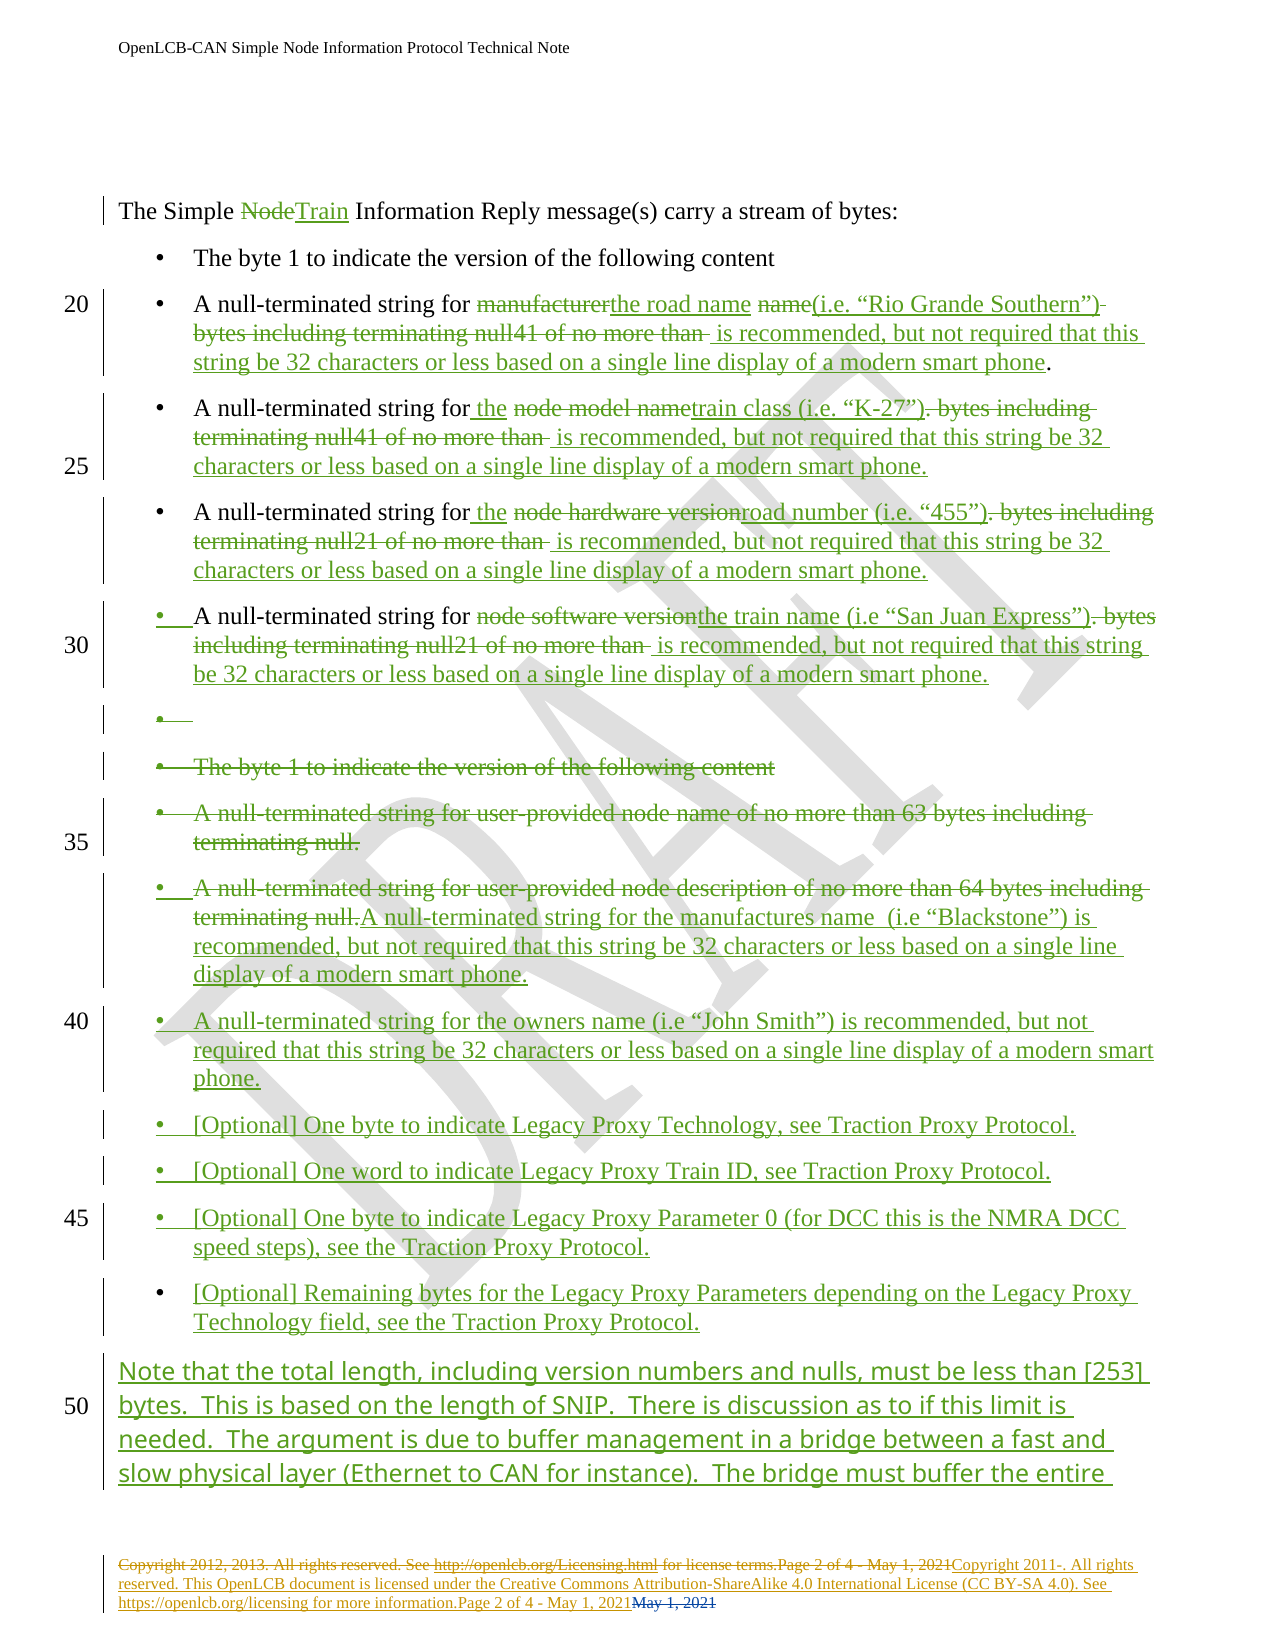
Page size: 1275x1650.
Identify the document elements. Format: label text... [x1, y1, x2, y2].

list [Optional] One word to indicate Legacy Proxy Train ID, see Traction Proxy Protocol. [517, 1156, 1157, 1185]
list A null-terminated string for the road name (i.e. “Rio Grande Southern”) is recommended, but not required that this string be 32 characters or less based on a single line display of a modern smart phone. [156, 289, 1157, 376]
list The byte 1 to indicate the version of the following content [156, 243, 1157, 272]
list A null-terminated string for the road number (i.e. “455”) is recommended, but not required that this string be 32 characters or less based on a single line display of a modern smart phone. [901, 497, 1157, 583]
list A null-terminated string for the train name (i.e “San Juan Express”) is recommended, but not required that this string be 32 characters or less based on a single line display of a modern smart phone. [861, 656, 1033, 687]
list A null-terminated string for the owners name (i.e “John Smith”) is recommended, but not required that this string be 32 characters or less based on a single line display of a modern smart phone. [257, 1061, 443, 1092]
list A null-terminated string for the owners name (i.e “John Smith”) is recommended, but not required that this string be 32 characters or less based on a single line display of a modern smart phone. [228, 1032, 413, 1060]
list [Optional] One byte to indicate Legacy Proxy Parameter 0 (for DCC this is the NMRA DCC speed steps), see the Traction Proxy Protocol. [156, 1203, 381, 1228]
list [Optional] One byte to indicate Legacy Proxy Technology, see Traction Proxy Protocol. [496, 1110, 584, 1135]
list A null-terminated string for the train name (i.e “San Juan Express”) is recommended, but not required that this string be 32 characters or less based on a single line display of a modern smart phone. [1005, 601, 1157, 687]
list [Optional] One byte to indicate Legacy Proxy Parameter 0 (for DCC this is the NMRA DCC speed steps), see the Traction Proxy Protocol. [484, 1203, 1157, 1260]
list A null-terminated string for the train class (i.e. “K-27”) is recommended, but not required that this string be 32 characters or less based on a single line display of a modern smart phone. [156, 393, 795, 479]
list A null-terminated string for the owners name (i.e “John Smith”) is recommended, but not required that this string be 32 characters or less based on a single line display of a modern smart phone. [211, 1006, 383, 1031]
list A null-terminated string for the manufactures name (i.e “Blackstone”) is recommended, but not required that this string be 32 characters or less based on a single line display of a modern smart phone. [605, 705, 794, 734]
list A null-terminated string for the road number (i.e. “455”) is recommended, but not required that this string be 32 characters or less based on a single line display of a modern smart phone. [676, 514, 912, 551]
list [Optional] Remaining bytes for the Legacy Proxy Parameters depending on the Legacy Proxy Technology field, see the Traction Proxy Protocol. [156, 1278, 1157, 1336]
list [Optional] One byte to indicate Legacy Proxy Parameter 0 (for DCC this is the NMRA DCC speed steps), see the Traction Proxy Protocol. [156, 1229, 410, 1260]
text Note that the total length, including version numbers and nulls, must be less than [253] bytes. This is based on the length of SNIP. There is discussion as to if this limit is needed. The argument is due to buffer management in a bridge between a fast and slow physical layer (Ethernet to CAN for instance). The bridge must buffer the entire [118, 1353, 1157, 1489]
list A null-terminated string for the train name (i.e “San Juan Express”) is recommended, but not required that this string be 32 characters or less based on a single line display of a modern smart phone. [833, 628, 1016, 655]
text The Simple Train Information Reply message(s) carry a stream of bytes: [118, 196, 1157, 225]
list [Optional] One word to indicate Legacy Proxy Train ID, see Traction Proxy Protocol. [156, 1156, 334, 1181]
list [Optional] One word to indicate Legacy Proxy Train ID, see Traction Proxy Protocol. [352, 1156, 493, 1181]
list A null-terminated string for the manufactures name (i.e “Blackstone”) is recommended, but not required that this string be 32 characters or less based on a single line display of a modern smart phone. [156, 705, 549, 734]
list A null-terminated string for the road number (i.e. “455”) is recommended, but not required that this string be 32 characters or less based on a single line display of a modern smart phone. [665, 552, 944, 583]
list A null-terminated string for the manufactures name (i.e “Blackstone”) is recommended, but not required that this string be 32 characters or less based on a single line display of a modern smart phone. [808, 705, 1157, 734]
list A null-terminated string for the owners name (i.e “John Smith”) is recommended, but not required that this string be 32 characters or less based on a single line display of a modern smart phone. [538, 1006, 1157, 1092]
list A null-terminated string for the train name (i.e “San Juan Express”) is recommended, but not required that this string be 32 characters or less based on a single line display of a modern smart phone. [156, 601, 744, 687]
list [Optional] One byte to indicate Legacy Proxy Technology, see Traction Proxy Protocol. [601, 1110, 1157, 1139]
list A null-terminated string for the owners name (i.e “John Smith”) is recommended, but not required that this string be 32 characters or less based on a single line display of a modern smart phone. [156, 1035, 245, 1092]
list A null-terminated string for the road number (i.e. “455”) is recommended, but not required that this string be 32 characters or less based on a single line display of a modern smart phone. [156, 497, 691, 583]
list A null-terminated string for the train name (i.e “San Juan Express”) is recommended, but not required that this string be 32 characters or less based on a single line display of a modern smart phone. [806, 601, 987, 626]
list [Optional] One byte to indicate Legacy Proxy Technology, see Traction Proxy Protocol. [306, 1110, 475, 1135]
list A null-terminated string for the train class (i.e. “K-27”) is recommended, but not required that this string be 32 characters or less based on a single line display of a modern smart phone. [815, 393, 1157, 479]
list [Optional] One byte to indicate Legacy Proxy Technology, see Traction Proxy Protocol. [156, 1110, 288, 1135]
